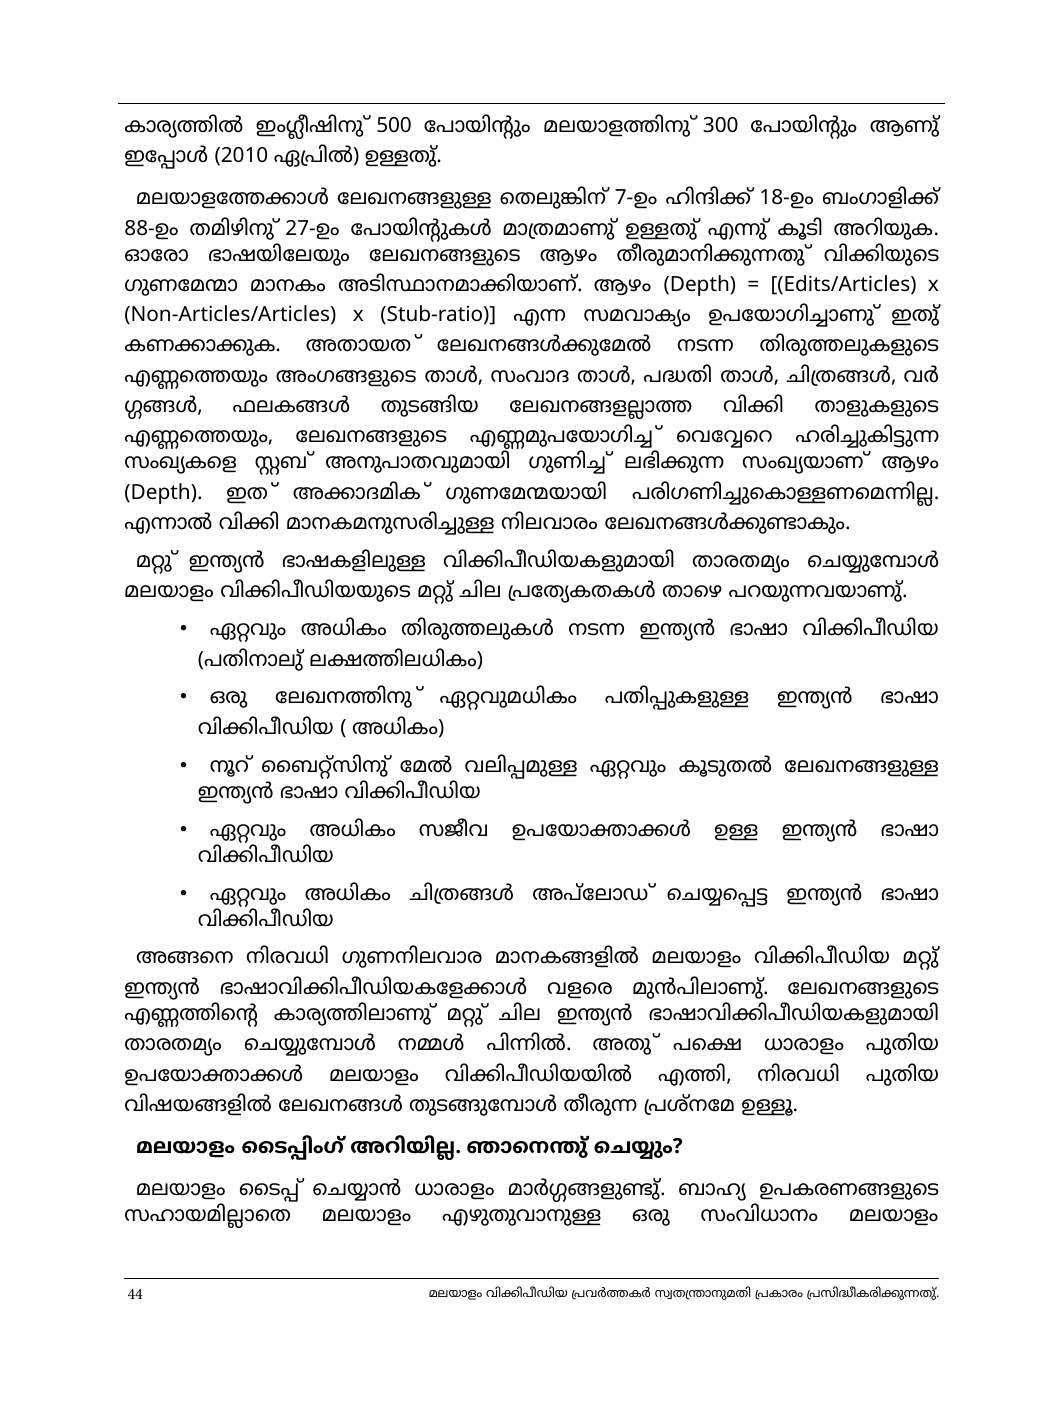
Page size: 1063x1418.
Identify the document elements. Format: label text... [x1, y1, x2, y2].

subtitle മലയാളം ടൈപ്പിംഗ് അറിയില്ല. ഞാനെന്തു് ചെയ്യും? [124, 1131, 939, 1161]
list ഏറ്റവും അധികം ചിത്രങ്ങള്‍ അപ്‌ലോഡ് ചെയ്യപ്പെട്ട ഇന്ത്യന്‍ ഭാഷാ വിക്കിപീഡിയ [168, 882, 939, 934]
text അങ്ങനെ നിരവധി ഗുണനിലവാര മാനകങ്ങളില്‍ മലയാളം വിക്കിപീഡിയ മറ്റു് ഇന്ത്യന്‍ ഭാഷാവിക്കിപീഡിയകളേക്കാള്‍ വളരെ മുന്‍പിലാണു്. ലേഖനങ്ങളുടെ എണ്ണത്തിന്റെ കാര്യത്തിലാണു് മറ്റു് ചില ഇന്ത്യന്‍ ഭാഷാവിക്കിപീഡിയകളുമായി താരതമ്യം ചെയ്യുമ്പോള്‍ നമ്മള്‍ പിന്നില്‍. അതു് പക്ഷെ ധാരാളം പുതിയ ഉപയോക്താക്കള്‍ മലയാളം വിക്കിപീഡിയയില്‍ എത്തി, നിരവധി പുതിയ വിഷയങ്ങളില്‍ ലേഖനങ്ങള്‍ തുടങ്ങുമ്പോള്‍ തീരുന്ന പ്രശ്നമേ ഉള്ളൂ. [124, 946, 939, 1119]
list ഒരു ലേഖനത്തിനു് ഏറ്റവുമധികം പതിപ്പുകളുള്ള ഇന്ത്യന്‍ ഭാഷാ വിക്കിപീഡിയ ( അധികം) [168, 686, 939, 742]
text കാര്യത്തില്‍ ഇംഗ്ലീഷിനു് 500 പോയിന്റും മലയാളത്തിനു് 300 പോയിന്റും ആണു് ഇപ്പോള്‍ (2010 ഏപ്രില്‍) ഉള്ളതു്. [124, 110, 939, 170]
text മലയാളം ടൈപ്പ് ചെയ്യാന്‍ ധാരാളം മാര്‍ഗ്ഗങ്ങളുണ്ടു്. ബാഹ്യ ഉപകരണങ്ങളുടെ സഹായമില്ലാതെ മലയാളം എഴുതുവാനുള്ള ഒരു സംവിധാനം മലയാളം [124, 1173, 939, 1230]
list ഏറ്റവും അധികം സജീവ ഉപയോക്താക്കള്‍ ഉള്ള ഇന്ത്യന്‍ ഭാഷാ വിക്കിപീഡിയ [168, 818, 939, 870]
list ഏറ്റവും അധികം തിരുത്തലുകള്‍ നടന്ന ഇന്ത്യന്‍ ഭാഷാ വിക്കിപീഡിയ (പതിനാലു് ലക്ഷത്തിലധികം) [168, 618, 939, 674]
list നൂറ്‌ ബൈറ്റ്സിനു് മേല്‍ വലിപ്പമുള്ള ഏറ്റവും കൂടുതല്‍ ലേഖനങ്ങളുള്ള ഇന്ത്യന്‍ ഭാഷാ വിക്കിപീഡിയ [168, 754, 939, 806]
text മലയാളത്തേക്കാള്‍ ലേഖനങ്ങളുള്ള തെലുങ്കിന്‌ 7-ഉം ഹിന്ദിക്ക്‌ 18-ഉം ബംഗാളിക്ക്‌ 88-ഉം തമിഴിനു് 27-ഉം പോയിന്റുകള്‍ മാത്രമാണു് ഉള്ളതു് എന്നു് കൂടി അറിയുക. ഓരോ ഭാഷയിലേയും ലേഖനങ്ങളുടെ ആഴം തീരുമാനിക്കുന്നതു്‌ വിക്കിയുടെ ഗുണമേന്മാ മാനകം അടിസ്ഥാനമാക്കിയാണ്‌. ആഴം (Depth) = [(Edits/Articles) x (Non-Articles/Articles) x (Stub-ratio)] എന്ന സമവാക്യം ഉപയോഗിച്ചാണു് ഇതു് കണക്കാക്കുക. അതായത്‌ ലേഖനങ്ങള്‍ക്കുമേല്‍ നടന്ന തിരുത്തലുകളുടെ എണ്ണത്തെയും അംഗങ്ങളുടെ താള്‍, സംവാദ താള്‍, പദ്ധതി താള്‍, ചിത്രങ്ങള്‍, വര്‍ഗ്ഗങ്ങള്‍, ഫലകങ്ങള്‍ തുടങ്ങിയ ലേഖനങ്ങളല്ലാത്ത വിക്കി താളുകളുടെ എണ്ണത്തെയും, ലേഖനങ്ങളുടെ എണ്ണമുപയോഗിച്ച്‌ വെവ്വേറെ ഹരിച്ചുകിട്ടുന്ന സംഖ്യകളെ സ്റ്റബ്‌ അനുപാതവുമായി ഗുണിച്ച്‌ ലഭിക്കുന്ന സംഖ്യയാണ്‌ ആഴം (Depth). ഇത്‌ അക്കാദമിക് ഗുണമേന്മയായി പരിഗണിച്ചുകൊള്ളണമെന്നില്ല. എന്നാല്‍ വിക്കി മാനകമനുസരിച്ചുള്ള നിലവാരം ലേഖനങ്ങള്‍ക്കുണ്ടാകും. [124, 182, 939, 537]
text മറ്റു് ഇന്ത്യന്‍ ഭാഷകളിലുള്ള വിക്കിപീഡിയകളുമായി താരതമ്യം ചെയ്യുമ്പോള്‍ മലയാളം വിക്കിപീഡിയയുടെ മറ്റു് ചില പ്രത്യേകതകള്‍ താഴെ പറയുന്നവയാണു്. [124, 549, 939, 606]
